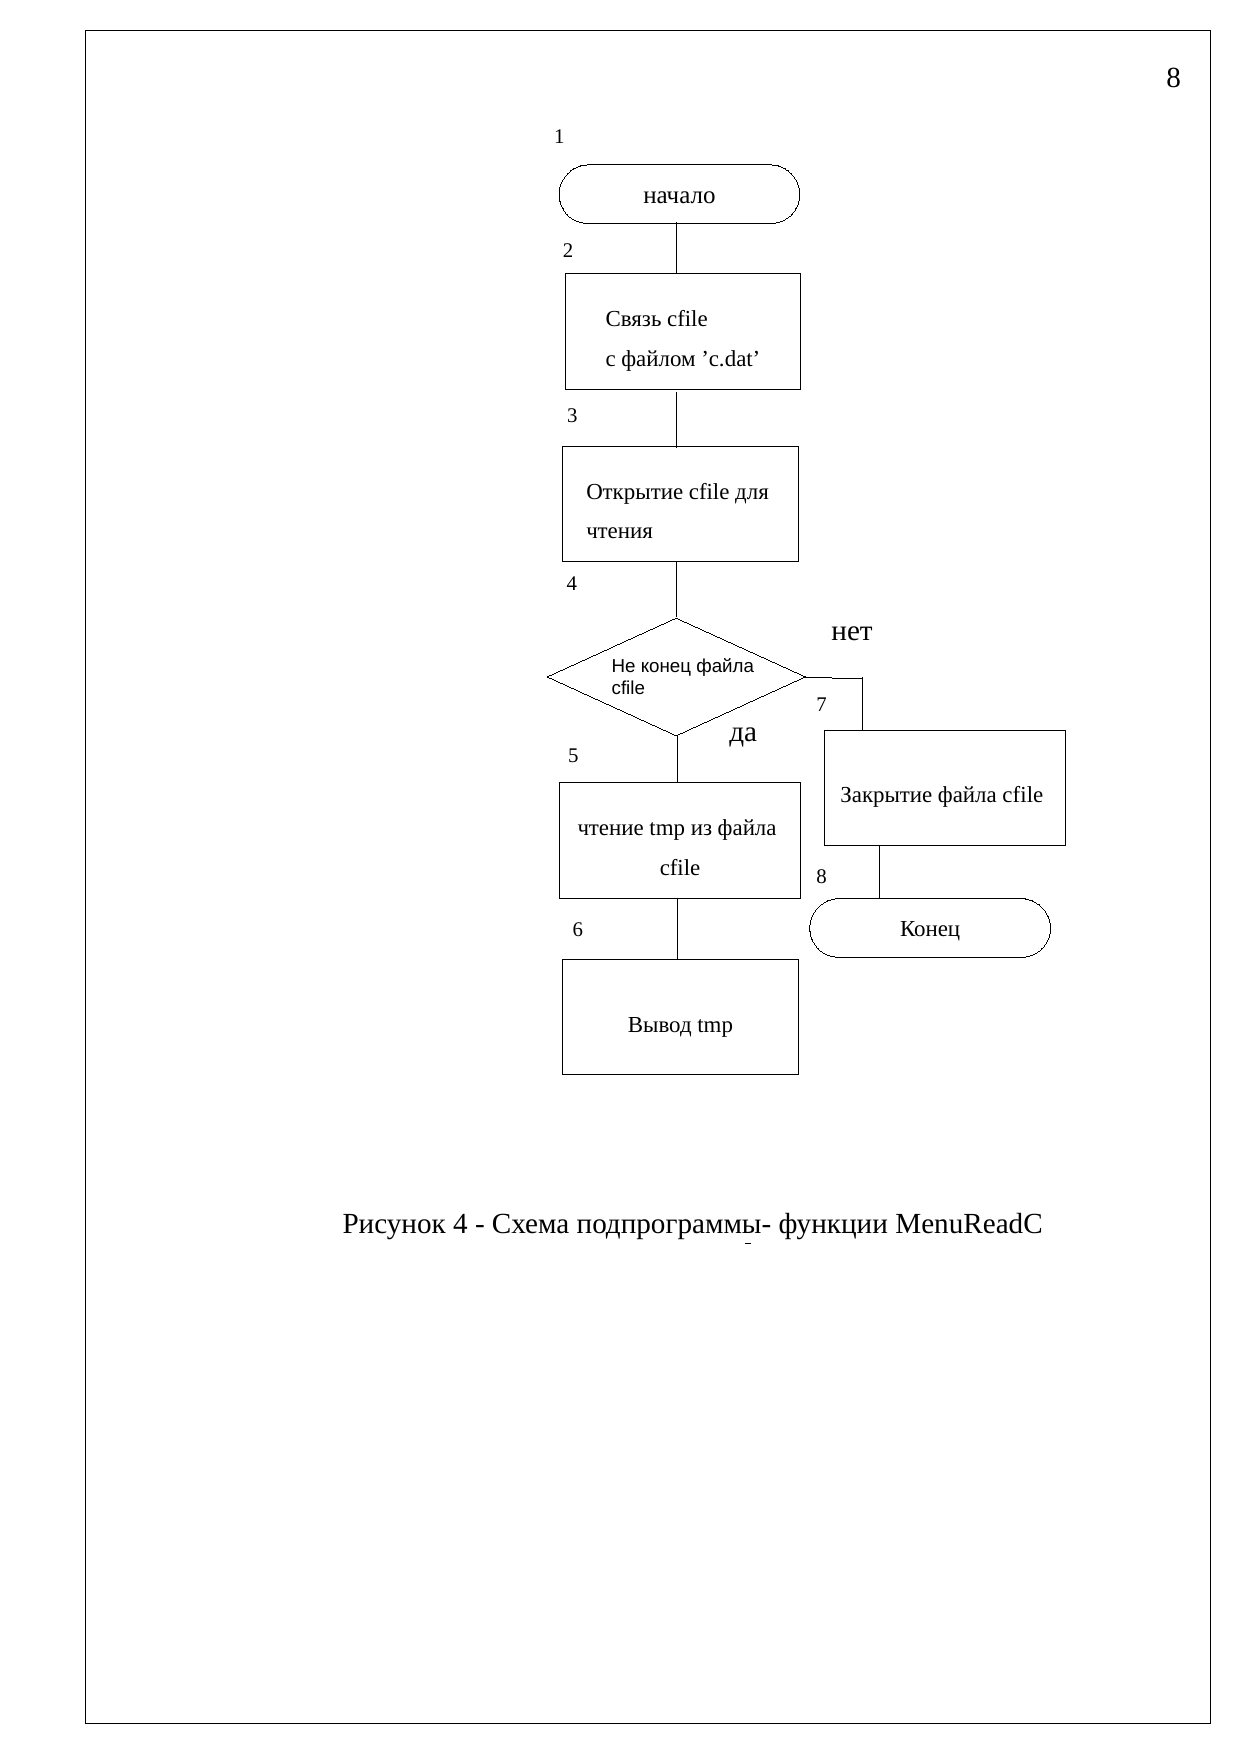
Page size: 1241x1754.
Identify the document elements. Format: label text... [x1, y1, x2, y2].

text [863, 714, 1181, 748]
text 8 [816, 864, 851, 888]
text 2 [563, 237, 591, 262]
text 3 [567, 403, 605, 427]
text [176, 714, 677, 748]
text 5 [568, 743, 592, 767]
text 6 [572, 917, 611, 941]
text 8 [178, 60, 1181, 93]
text 7 [816, 692, 851, 716]
text нет [204, 613, 1181, 647]
text 4 [566, 571, 602, 595]
text [568, 767, 592, 774]
text 1 [554, 124, 609, 148]
text Рисунок 4 - Схема подпрограммы- функции MenuReadС [204, 1206, 1181, 1240]
text да [678, 714, 862, 748]
